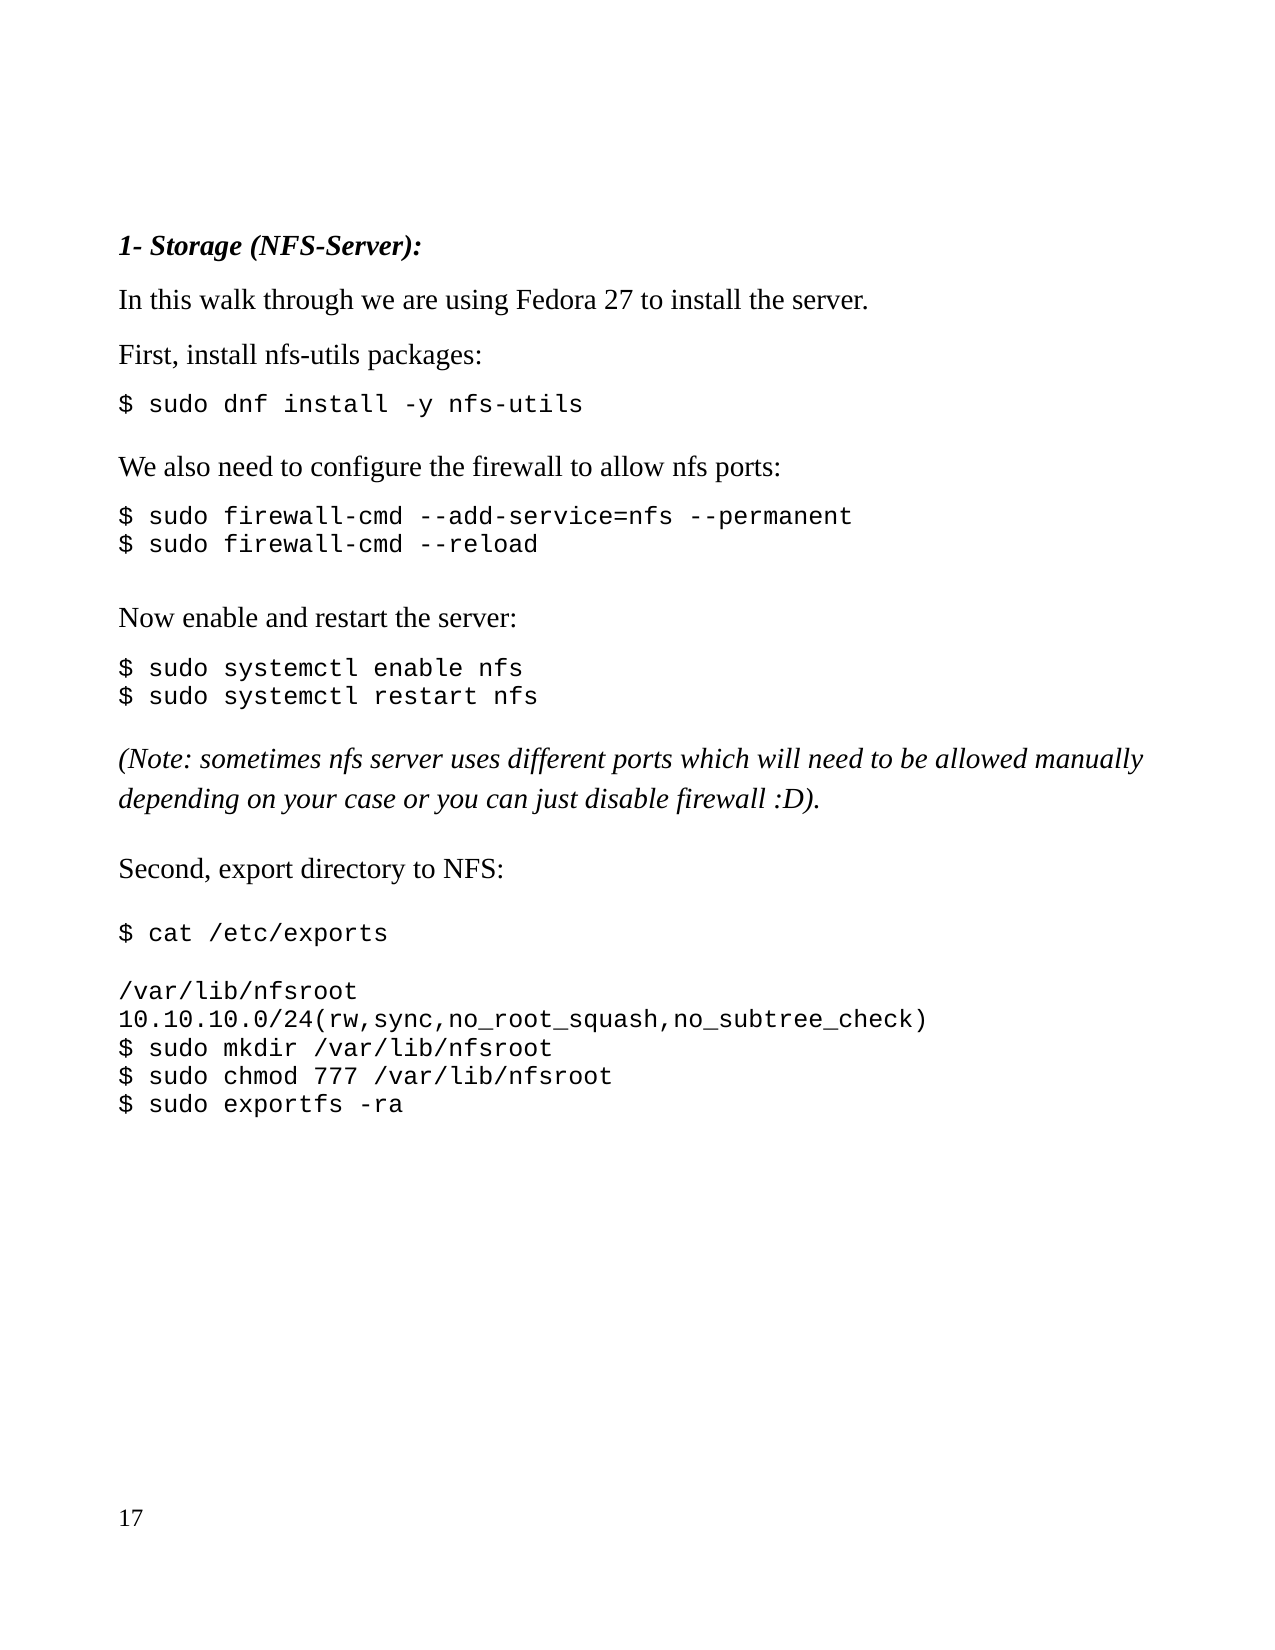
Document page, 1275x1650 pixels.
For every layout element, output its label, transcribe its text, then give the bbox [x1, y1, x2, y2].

text $ sudo systemctl restart nfs [118, 683, 1157, 712]
text 1- Storage (NFS-Server): [118, 228, 1157, 261]
text $ sudo chmod 777 /var/lib/nfsroot [118, 1064, 1157, 1092]
text First, install nfs-utils packages: [118, 337, 1157, 371]
text $ sudo firewall-cmd --reload [118, 532, 1157, 560]
text /var/lib/nfsroot 10.10.10.0/24(rw,sync,no_root_squash,no_subtree_check) [118, 979, 1157, 1035]
text Now enable and restart the server: [118, 560, 1157, 634]
text $ sudo firewall-cmd --add-service=nfs --permanent [118, 503, 1157, 532]
text We also need to configure the firewall to allow nfs ports: [118, 449, 1157, 482]
text $ sudo mkdir /var/lib/nfsroot [118, 1035, 1157, 1064]
text Second, export directory to NFS: [118, 851, 1157, 885]
text (Note: sometimes nfs server uses different ports which will need to be allowed manually depending on your case or you can just disable firewall :D). [118, 741, 1157, 815]
text $ cat /etc/exports [118, 921, 1157, 949]
text In this walk through we are using Fedora 27 to install the server. [118, 282, 1157, 316]
text $ sudo dnf install -y nfs-utils [118, 392, 1157, 449]
text $ sudo exportfs -ra [118, 1092, 1157, 1120]
text $ sudo systemctl enable nfs [118, 655, 1157, 683]
